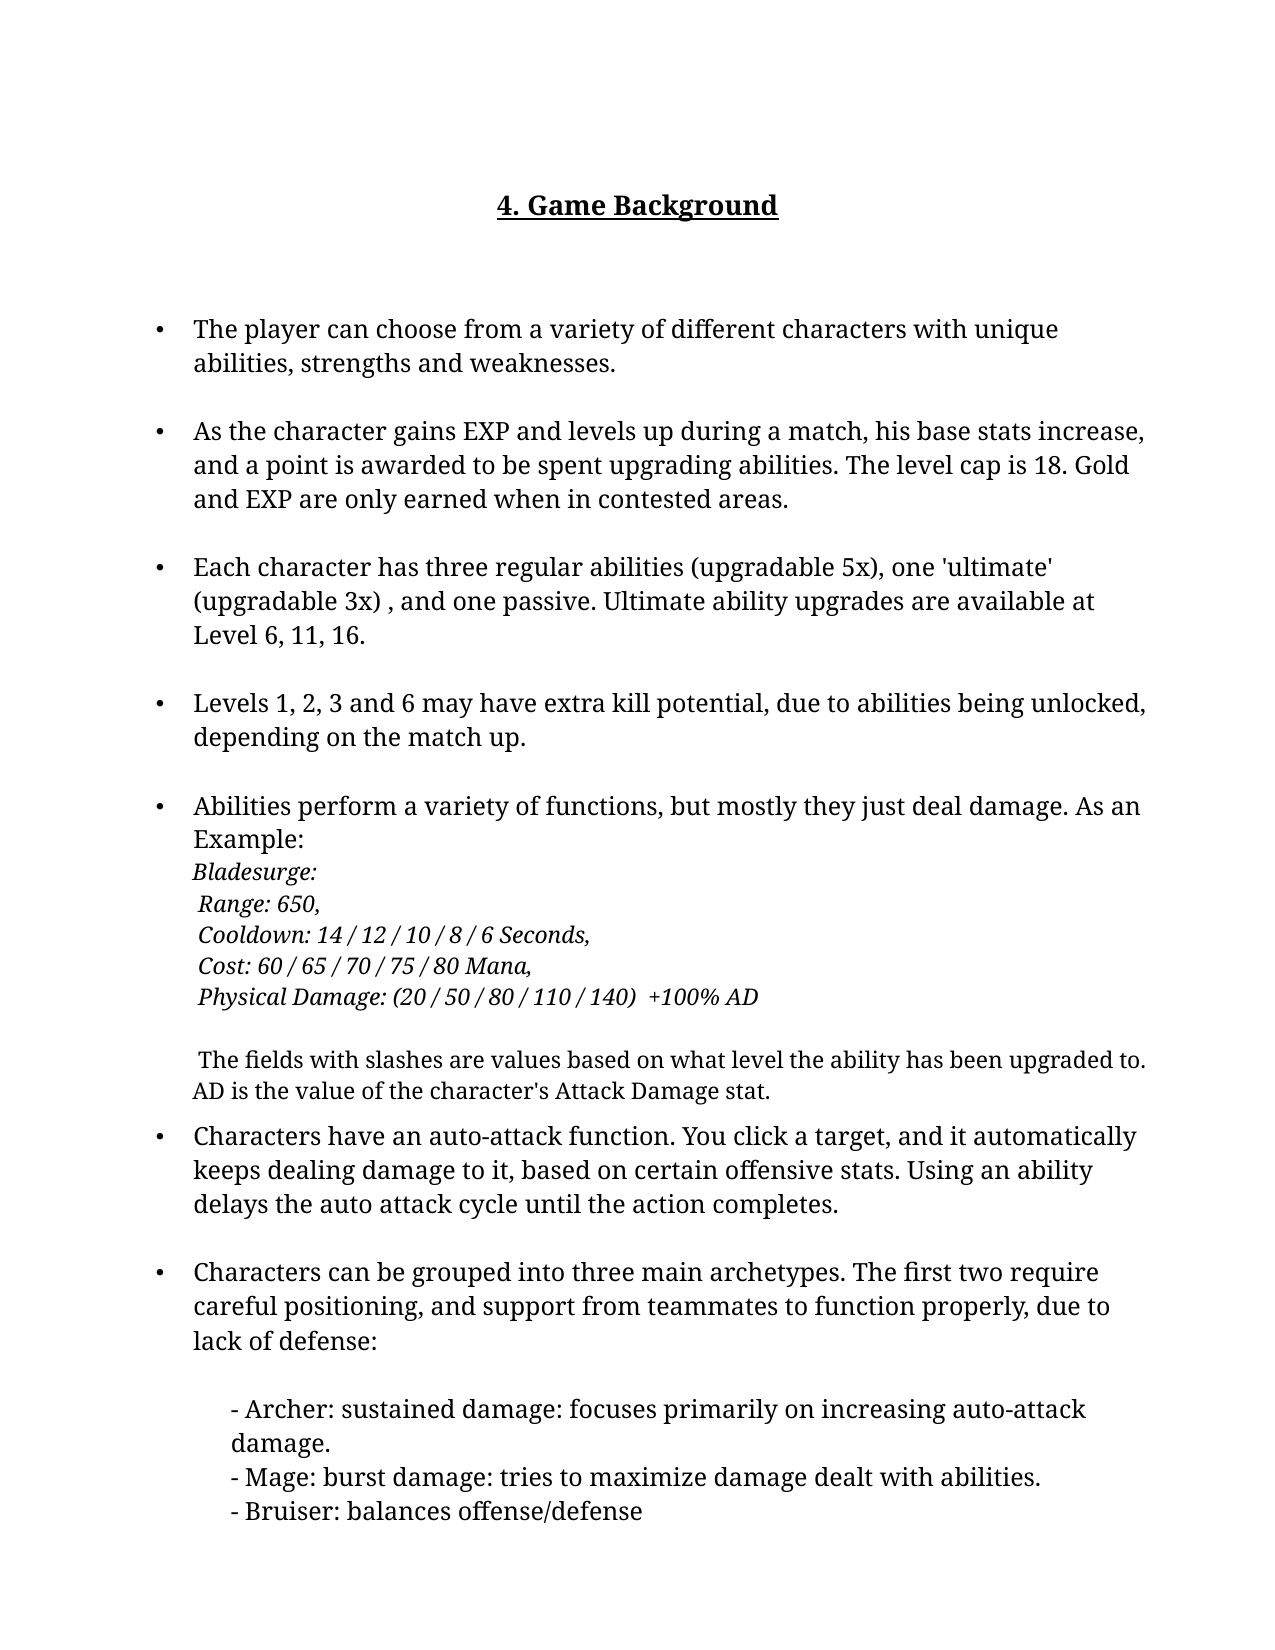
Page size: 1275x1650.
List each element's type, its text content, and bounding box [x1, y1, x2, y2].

list The player can choose from a variety of different characters with unique abilities, strengths and weaknesses. [156, 311, 1157, 413]
list - Archer: sustained damage: focuses primarily on increasing auto-attack damage. [193, 1391, 1157, 1459]
list As the character gains EXP and levels up during a match, his base stats increase, and a point is awarded to be spent upgrading abilities. The level cap is 18. Gold and EXP are only earned when in contested areas. [156, 413, 1157, 550]
subtitle 4. Game Background [118, 187, 1157, 224]
list Abilities perform a variety of functions, but mostly they just deal damage. As an Example: [156, 788, 1157, 856]
list - Bruiser: balances offense/defense [193, 1493, 1157, 1527]
list Each character has three regular abilities (upgradable 5x), one 'ultimate' (upgradable 3x) , and one passive. Ultimate ability upgrades are available at Level 6, 11, 16. [156, 550, 1157, 686]
list - Mage: burst damage: tries to maximize damage dealt with abilities. [193, 1459, 1157, 1493]
list Levels 1, 2, 3 and 6 may have extra kill potential, due to abilities being unlocked, depending on the match up. [156, 686, 1157, 788]
text Bladesurge: Range: 650, Cooldown: 14 / 12 / 10 / 8 / 6 Seconds, Cost: 60 / 65 / 70 / 75 / 80 Mana, Physical Damage: (20 / 50 / 80 / 110 / 140) +100% AD The fields with slashes are values based on what level the ability has been upgraded to. AD is the value of the character's Attack Damage stat. [192, 856, 1157, 1106]
list Characters have an auto-attack function. You click a target, and it automatically keeps dealing damage to it, based on certain offensive stats. Using an ability delays the auto attack cycle until the action completes. [156, 1119, 1157, 1255]
list Characters can be grouped into three main archetypes. The first two require careful positioning, and support from teammates to function properly, due to lack of defense: [156, 1255, 1157, 1391]
